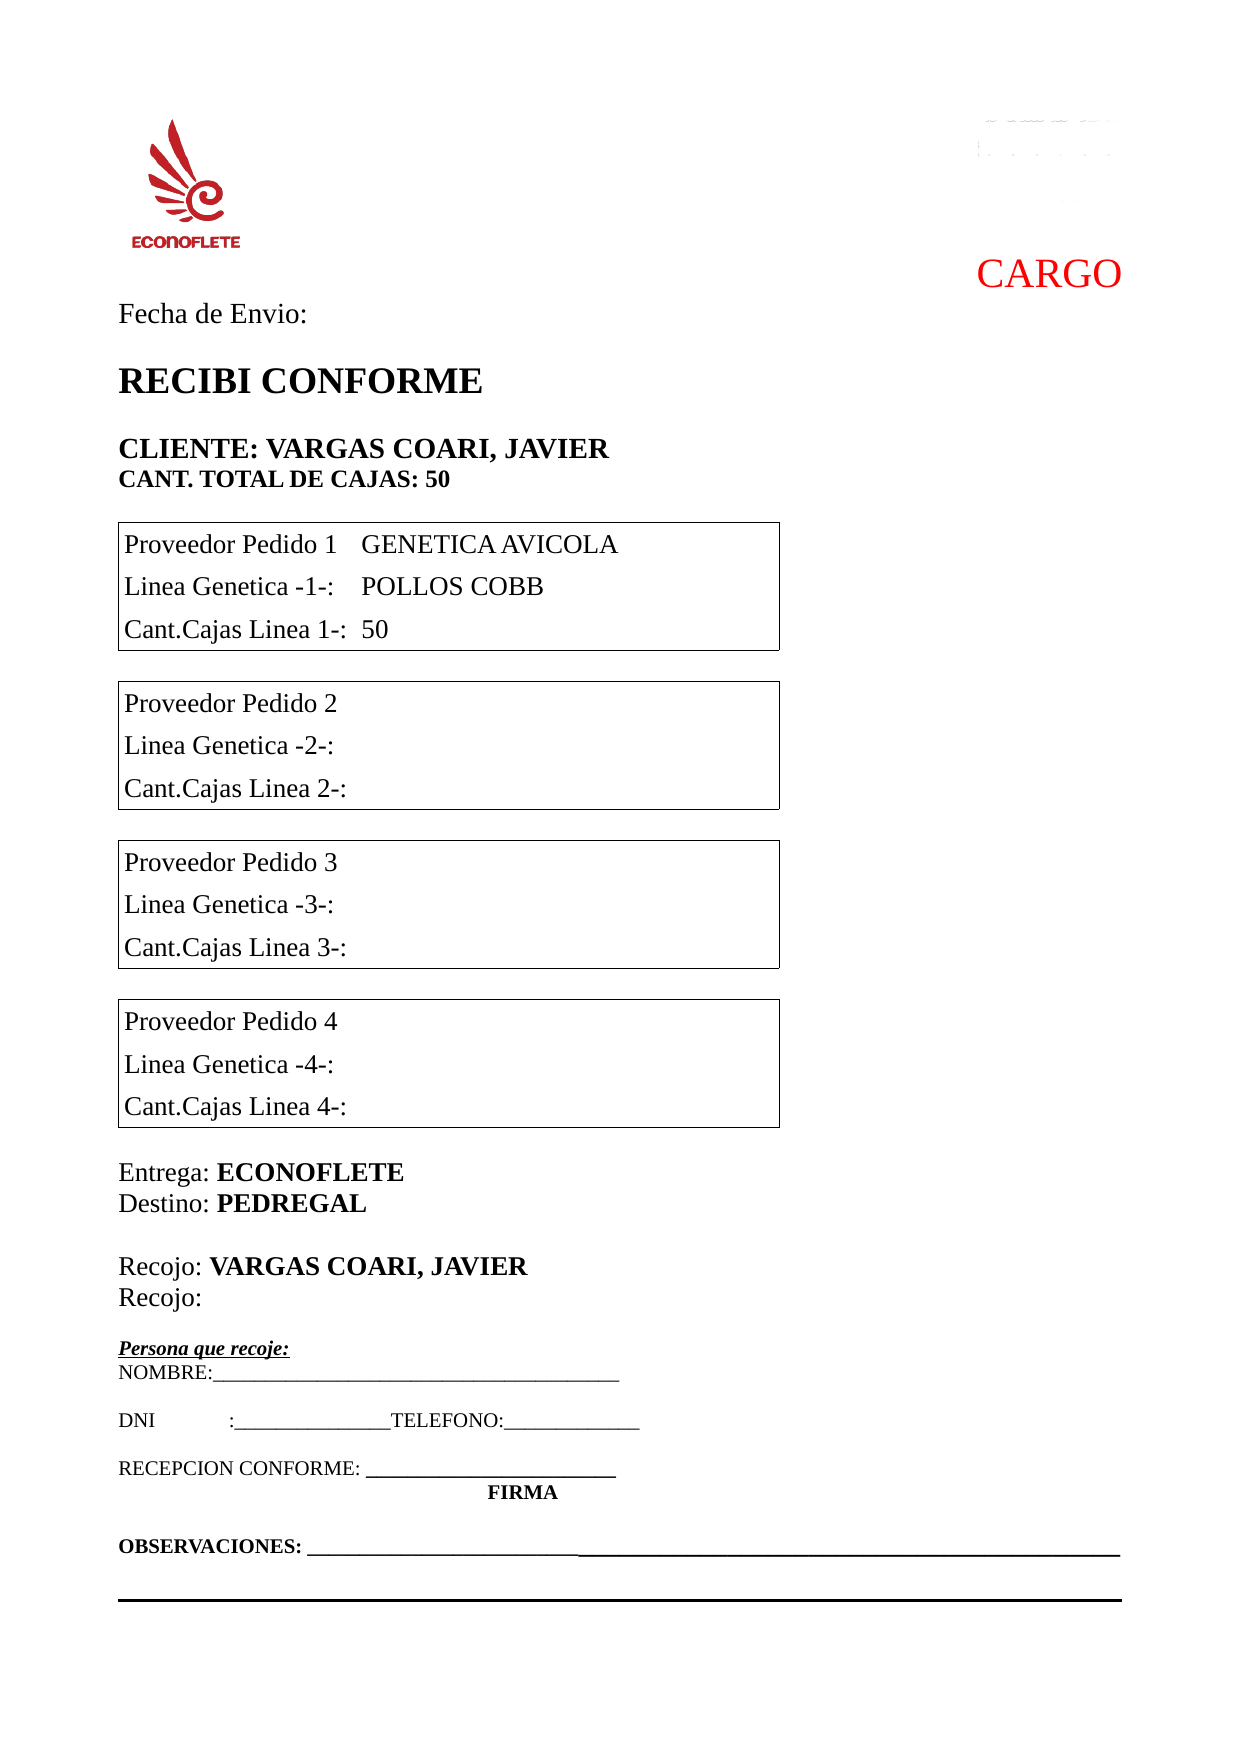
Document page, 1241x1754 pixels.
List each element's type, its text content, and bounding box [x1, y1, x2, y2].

text Fecha de Envio: [118, 297, 1122, 330]
text DNI :_______________TELEFONO:_____________ [118, 1408, 1122, 1432]
table_cell [356, 841, 779, 883]
table_cell Linea Genetica -1-: [119, 565, 356, 607]
table_cell Proveedor Pedido 2 [119, 682, 356, 724]
table_cell [356, 1000, 779, 1042]
text Recojo: [118, 1281, 1122, 1312]
table_cell Cant.Cajas Linea 4-: [119, 1085, 356, 1127]
text NOMBRE:_______________________________________ [118, 1360, 1122, 1384]
text Entrega: ECONOFLETE [118, 1156, 1122, 1187]
table_cell [356, 682, 779, 724]
table_cell [118, 810, 356, 840]
table_cell [356, 1085, 779, 1127]
text Destino: PEDREGAL [118, 1187, 1122, 1218]
table_cell 50 [356, 607, 779, 650]
text Recojo: VARGAS COARI, JAVIER [118, 1249, 1122, 1281]
table_header Proveedor Pedido 1 [119, 523, 356, 564]
table_cell [356, 1042, 779, 1085]
table_cell [356, 651, 779, 681]
table_cell POLLOS COBB [356, 565, 779, 607]
table_cell Proveedor Pedido 3 [119, 841, 356, 883]
table_cell Proveedor Pedido 4 [119, 1000, 356, 1042]
text RECEPCION CONFORME: ________________________ [118, 1456, 1122, 1480]
text Persona que recoje: [118, 1336, 1122, 1360]
text OBSERVACIONES: __________________________________________________________________ [118, 1528, 1122, 1559]
picture [118, 118, 254, 249]
table_cell Cant.Cajas Linea 3-: [119, 926, 356, 968]
table_cell [356, 766, 779, 809]
text CANT. TOTAL DE CAJAS: 50 [118, 464, 1122, 493]
table_cell [356, 926, 779, 968]
table_cell [118, 969, 356, 999]
table_cell [356, 969, 779, 999]
table_cell [356, 883, 779, 926]
table_header GENETICA AVICOLA [356, 523, 779, 564]
table_cell Linea Genetica -4-: [119, 1042, 356, 1085]
table_cell Linea Genetica -2-: [119, 724, 356, 766]
table_cell [356, 810, 779, 840]
table_cell Cant.Cajas Linea 2-: [119, 766, 356, 809]
text FIRMA [118, 1480, 1122, 1504]
text RECIBI CONFORME [118, 359, 1122, 402]
table_cell [118, 651, 356, 681]
table_cell Linea Genetica -3-: [119, 883, 356, 926]
text CLIENTE: VARGAS COARI, JAVIER [118, 431, 1122, 464]
text CARGO [118, 224, 1122, 297]
table_cell Cant.Cajas Linea 1-: [119, 607, 356, 650]
table_cell [356, 724, 779, 766]
